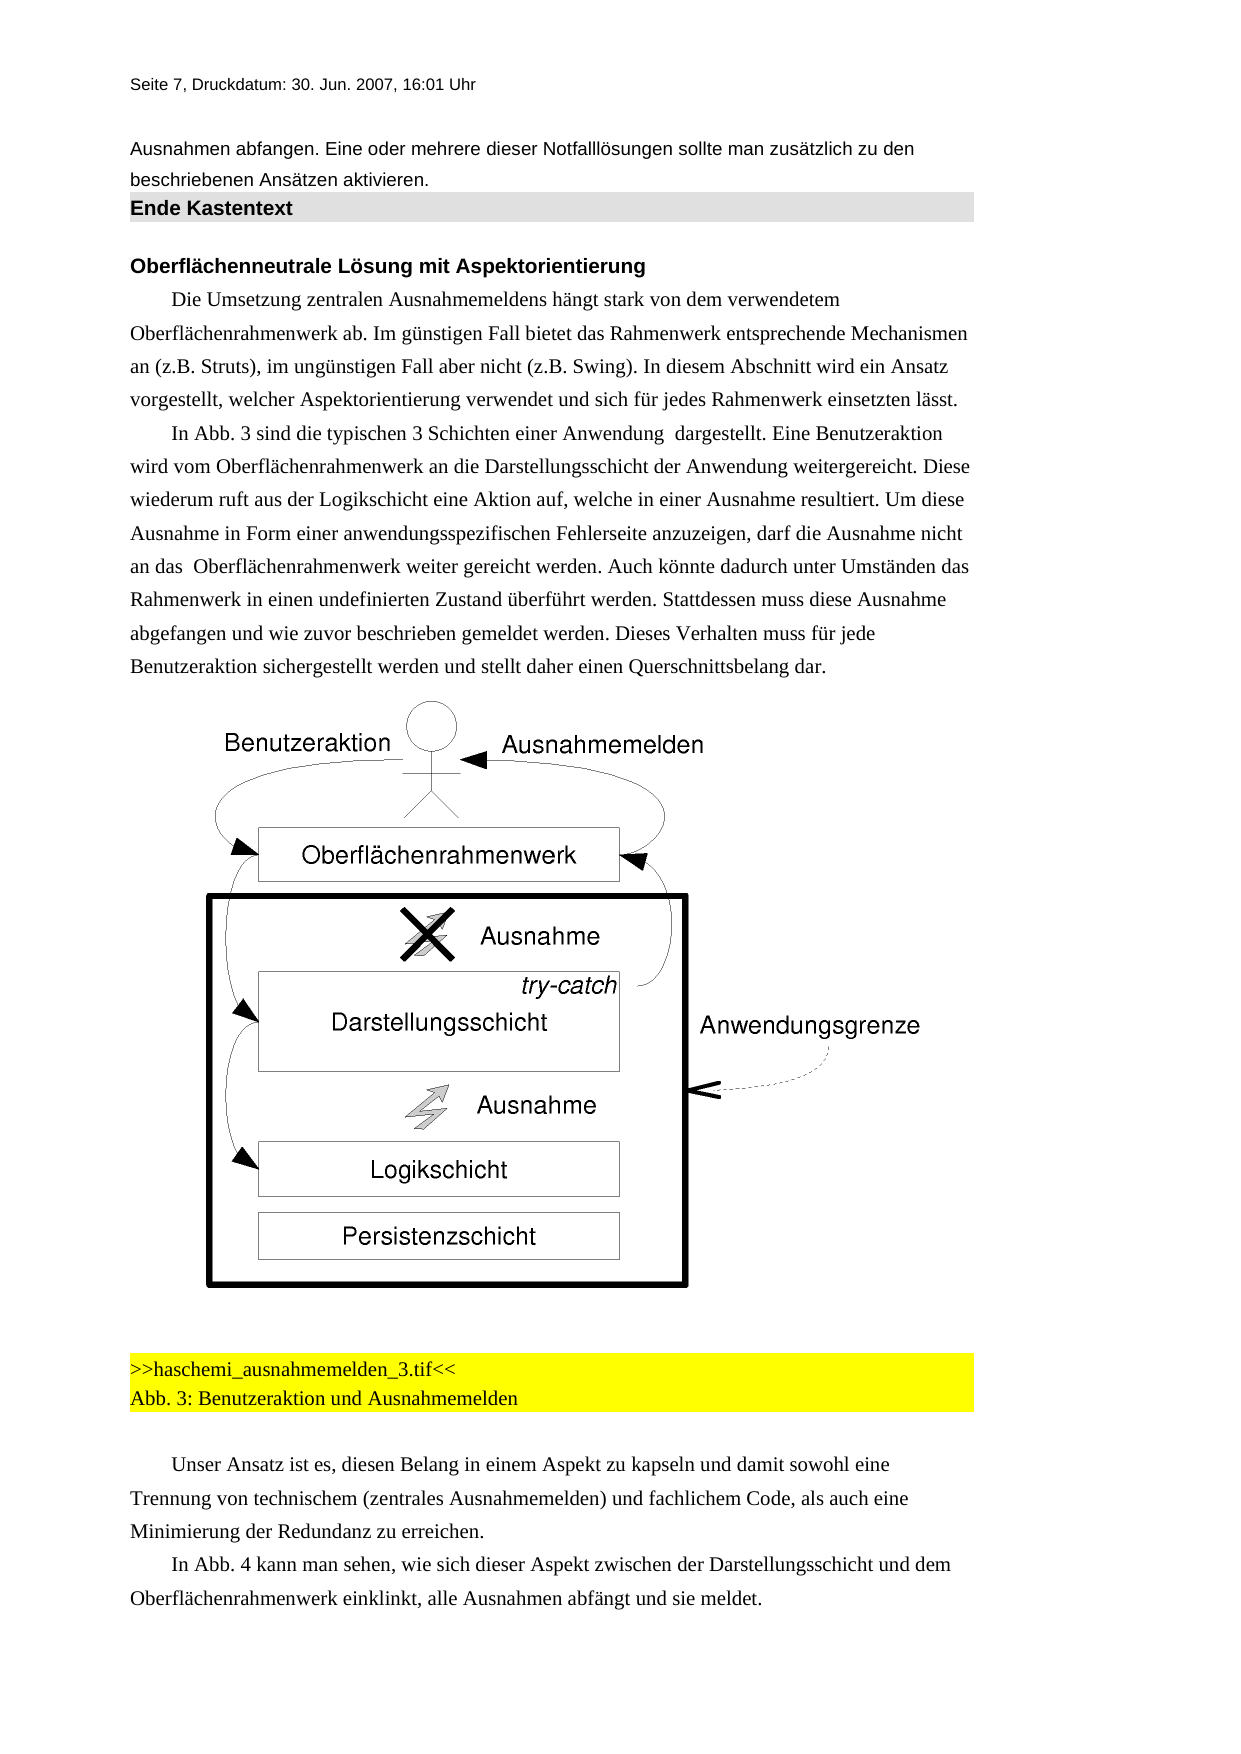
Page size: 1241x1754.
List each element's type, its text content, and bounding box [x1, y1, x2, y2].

text Ende Kastentext [130, 192, 974, 222]
text Ausnahmen abfangen. Eine oder mehrere dieser Notfalllösungen sollte man zusätzlich zu den beschriebenen Ansätzen aktivieren. [130, 130, 974, 192]
text Unser Ansatz ist es, diesen Belang in einem Aspekt zu kapseln und damit sowohl eine Trennung von technischem (zentrales Ausnahmemelden) und fachlichem Code, als auch eine Minimierung der Redundanz zu erreichen. [130, 1445, 974, 1545]
text Oberflächenneutrale Lösung mit Aspektorientierung [130, 247, 974, 280]
text Die Umsetzung zentralen Ausnahmemeldens hängt stark von dem verwendetem Oberflächenrahmenwerk ab. Im günstigen Fall bietet das Rahmenwerk entsprechende Mechanismen an (z.B. Struts), im ungünstigen Fall aber nicht (z.B. Swing). In diesem Abschnitt wird ein Ansatz vorgestellt, welcher Aspektorientierung verwendet und sich für jedes Rahmenwerk einsetzten lässt. [130, 280, 974, 413]
text In Abb. 4 kann man sehen, wie sich dieser Aspekt zwischen der Darstellungsschicht und dem Oberflächenrahmenwerk einklinkt, alle Ausnahmen abfängt und sie meldet. [130, 1545, 974, 1612]
text >>haschemi_ausnahmemelden_3.tif<< [130, 1353, 974, 1382]
text In Abb. 3 sind die typischen 3 Schichten einer Anwendung dargestellt. Eine Benutzeraktion wird vom Oberflächenrahmenwerk an die Darstellungsschicht der Anwendung weitergereicht. Diese wiederum ruft aus der Logikschicht eine Aktion auf, welche in einer Ausnahme resultiert. Um diese Ausnahme in Form einer anwendungsspezifischen Fehlerseite anzuzeigen, darf die Ausnahme nicht an das Oberflächenrahmenwerk weiter gereicht werden. Auch könnte dadurch unter Umständen das Rahmenwerk in einen undefinierten Zustand überführt werden. Stattdessen muss diese Ausnahme abgefangen und wie zuvor beschrieben gemeldet werden. Dieses Verhalten muss für jede Benutzeraktion sichergestellt werden und stellt daher einen Querschnittsbelang dar. [130, 413, 974, 680]
text Abb. 3: Benutzeraktion und Ausnahmemelden [130, 1382, 974, 1412]
picture [175, 680, 929, 1320]
